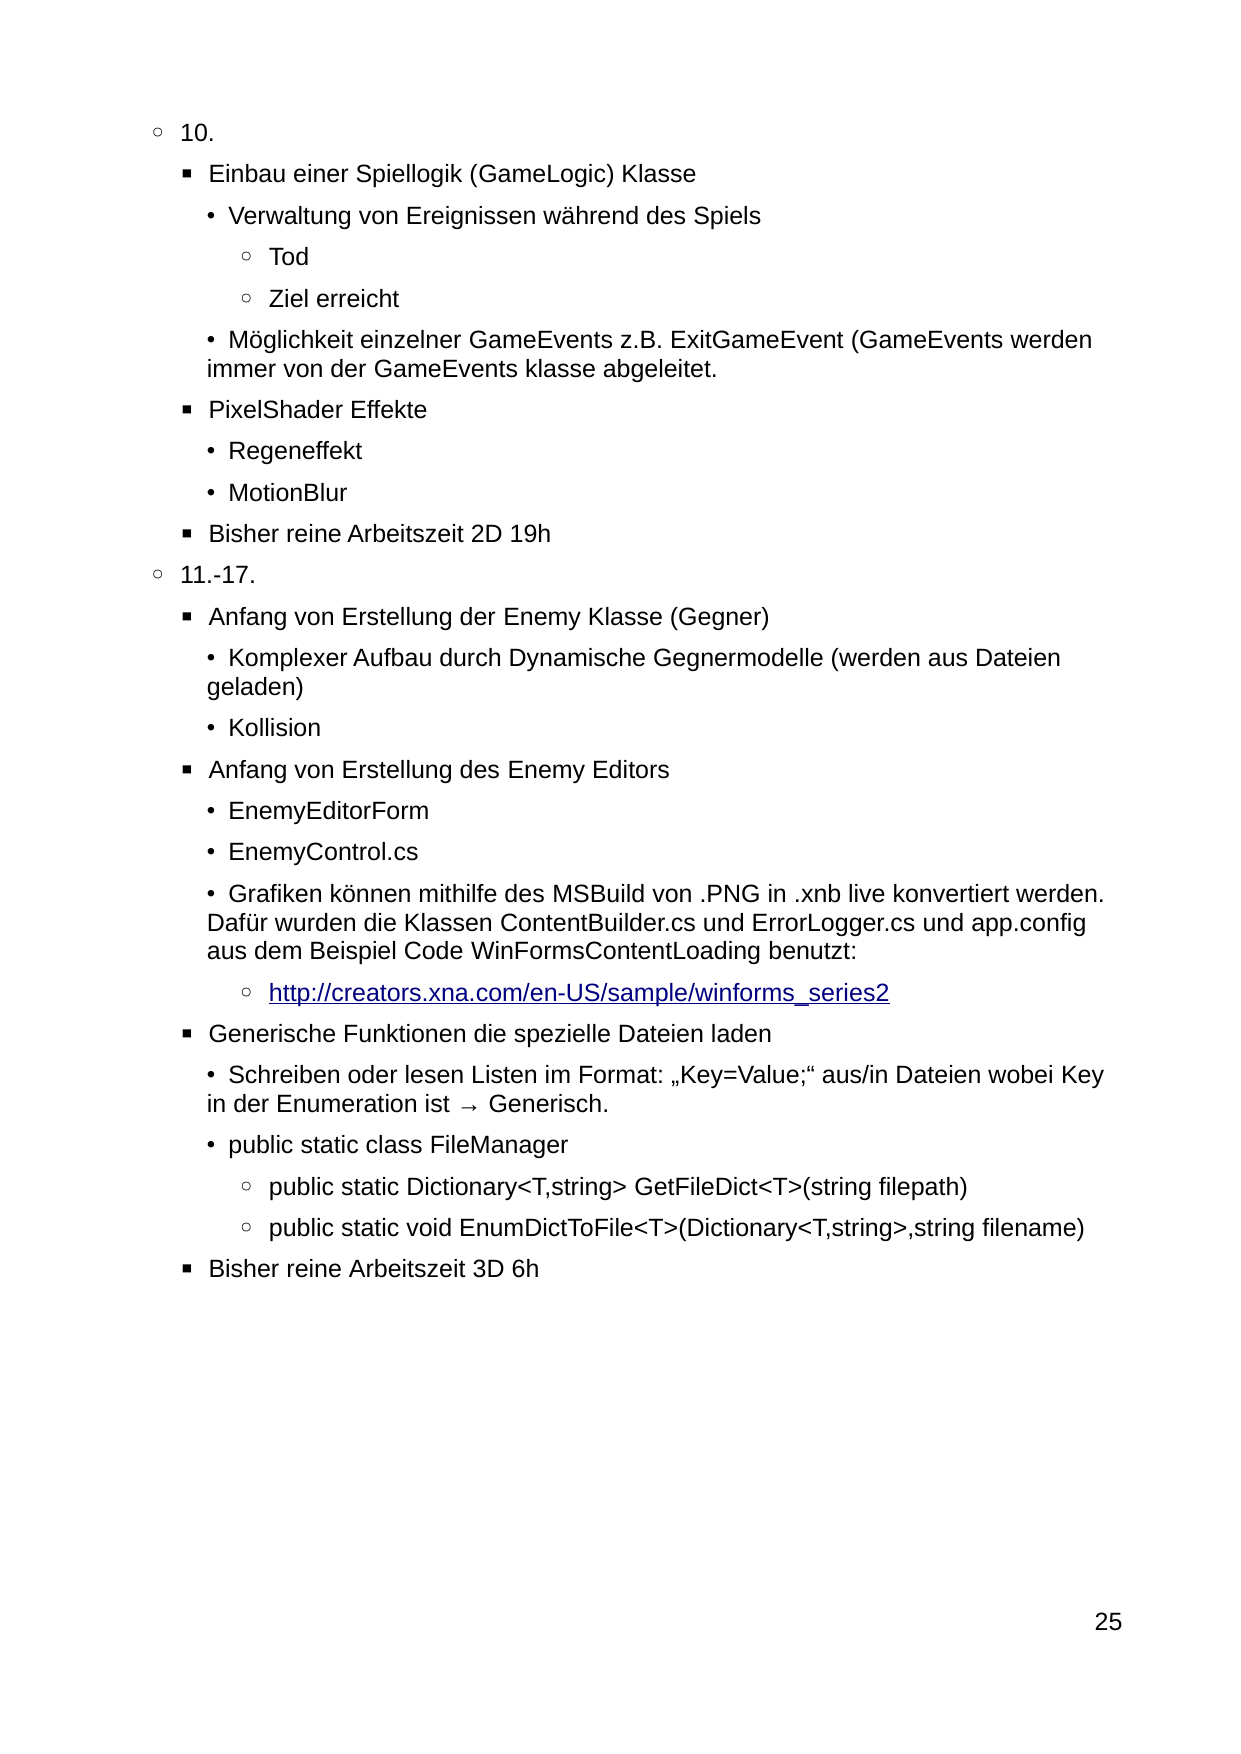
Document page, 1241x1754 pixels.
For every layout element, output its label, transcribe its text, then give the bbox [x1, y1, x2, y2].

list MotionBlur [207, 478, 1122, 507]
list Regeneffekt [207, 436, 1122, 465]
list Möglichkeit einzelner GameEvents z.B. ExitGameEvent (GameEvents werden immer von der GameEvents klasse abgeleitet. [207, 325, 1122, 382]
list Verwaltung von Ereignissen während des Spiels [207, 201, 1122, 230]
list Generische Funktionen die spezielle Dateien laden [177, 1019, 1122, 1048]
list public static void EnumDictToFile<T>(Dictionary<T,string>,string filename) [236, 1213, 1122, 1242]
list Anfang von Erstellung des Enemy Editors [177, 754, 1122, 783]
list Komplexer Aufbau durch Dynamische Gegnermodelle (werden aus Dateien geladen) [207, 643, 1122, 701]
list Anfang von Erstellung der Enemy Klasse (Gegner) [177, 602, 1122, 631]
list public static Dictionary<T,string> GetFileDict<T>(string filepath) [236, 1172, 1122, 1201]
list Kollision [207, 713, 1122, 742]
list Schreiben oder lesen Listen im Format: „Key=Value;“ aus/in Dateien wobei Key in der Enumeration ist → Generisch. [207, 1060, 1122, 1118]
list public static class FileManager [207, 1130, 1122, 1159]
list 11.-17. [148, 560, 1122, 589]
list 10. [148, 118, 1122, 147]
list Ziel erreicht [236, 283, 1122, 312]
list Tod [236, 242, 1122, 271]
list PixelShader Effekte [177, 395, 1122, 424]
list Bisher reine Arbeitszeit 3D 6h [177, 1254, 1122, 1283]
list Einbau einer Spiellogik (GameLogic) Klasse [177, 159, 1122, 188]
list EnemyEditorForm [207, 796, 1122, 825]
list Bisher reine Arbeitszeit 2D 19h [177, 519, 1122, 548]
list http://creators.xna.com/en-US/sample/winforms_series2 [236, 977, 1122, 1006]
list Grafiken können mithilfe des MSBuild von .PNG in .xnb live konvertiert werden. Dafür wurden die Klassen ContentBuilder.cs und ErrorLogger.cs und app.config aus dem Beispiel Code WinFormsContentLoading benutzt: [207, 879, 1122, 965]
list EnemyControl.cs [207, 837, 1122, 866]
